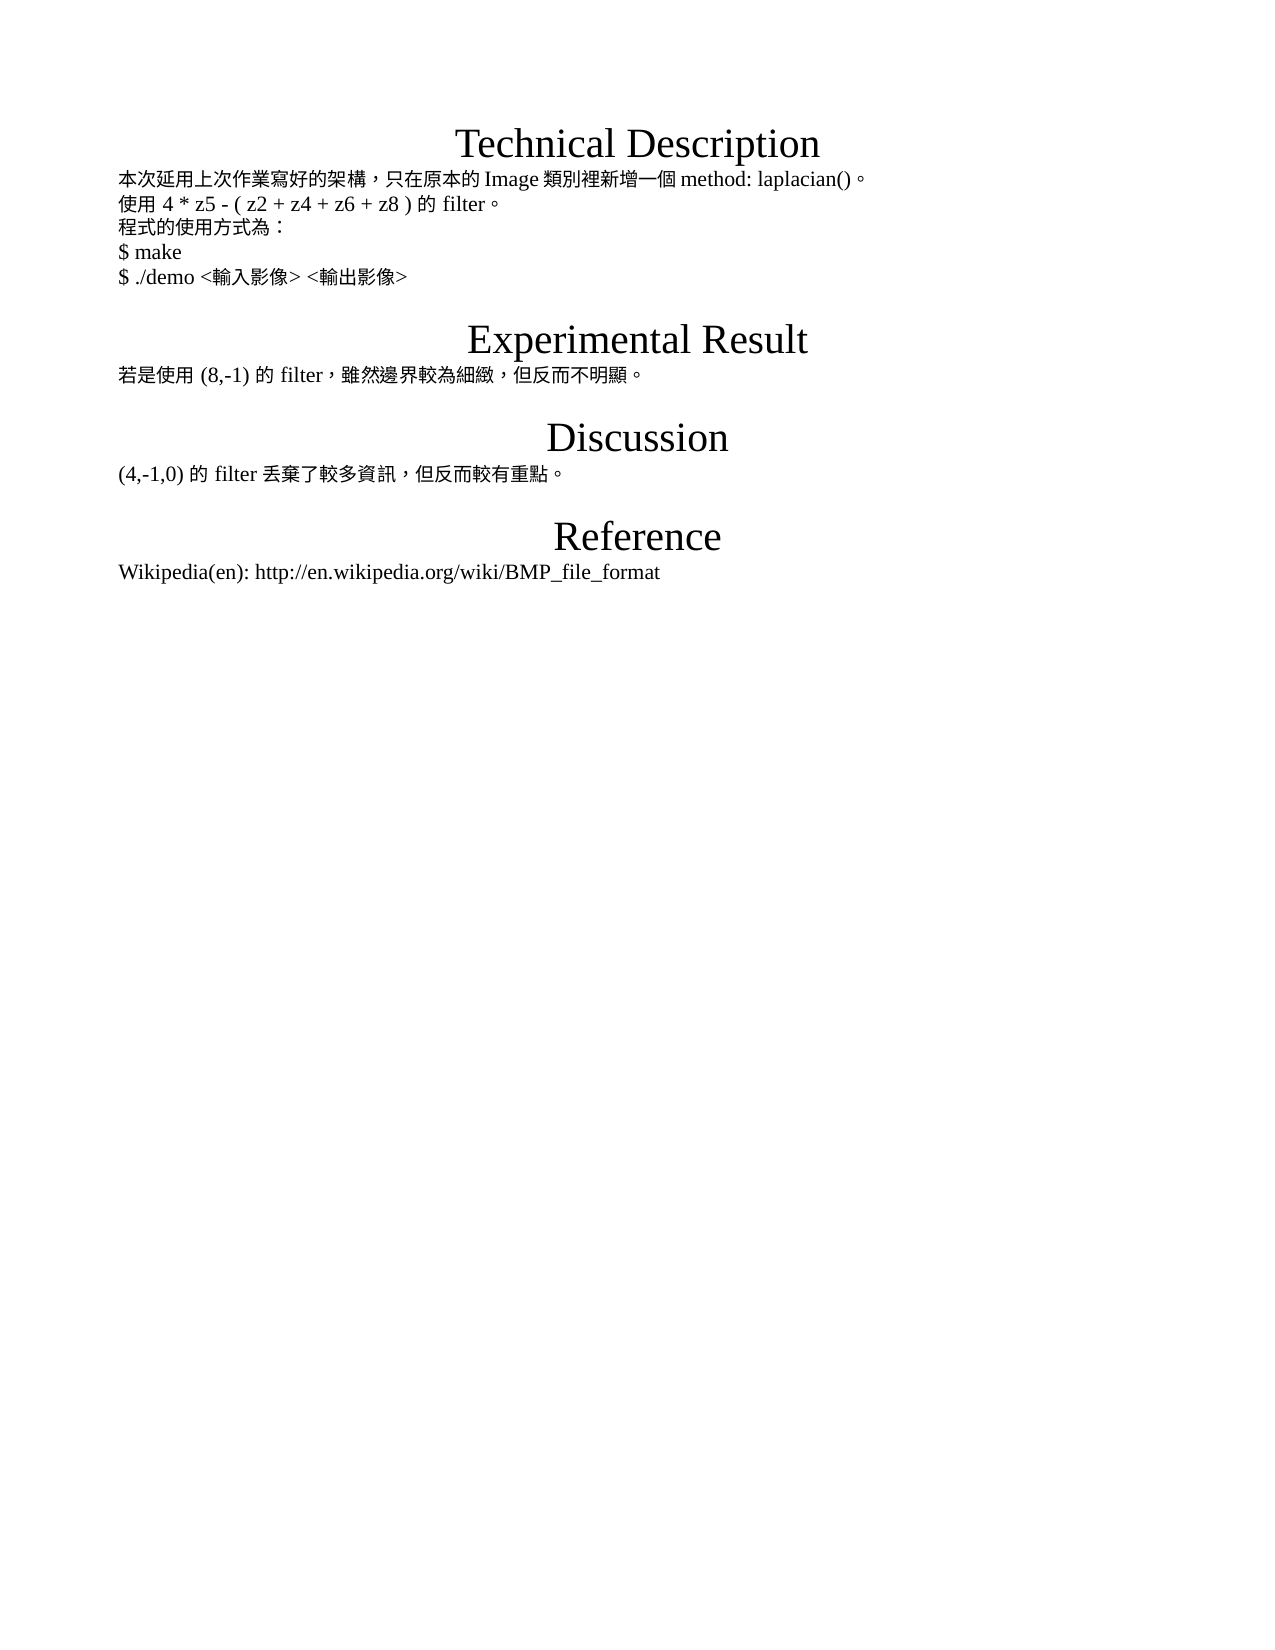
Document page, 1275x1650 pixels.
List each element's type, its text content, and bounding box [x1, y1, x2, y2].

text Technical Description [118, 118, 1157, 166]
text $ make [118, 239, 1157, 264]
text 本次延用上次作業寫好的架構，只在原本的Image類別裡新增一個method: laplacian()。 [118, 166, 1157, 191]
text 若是使用 (8,-1) 的 filter，雖然邊界較為細緻，但反而不明顯。 [118, 362, 1157, 387]
text Reference [118, 511, 1157, 559]
text 程式的使用方式為： [118, 216, 1157, 239]
text $ ./demo <輸入影像> <輸出影像> [118, 264, 1157, 289]
text Discussion [118, 413, 1157, 461]
text Experimental Result [118, 314, 1157, 362]
text 使用 4 * z5 - ( z2 + z4 + z6 + z8 ) 的 filter。 [118, 191, 1157, 216]
text Wikipedia(en): http://en.wikipedia.org/wiki/BMP_file_format [118, 559, 1157, 584]
text (4,-1,0) 的 filter 丢棄了較多資訊，但反而較有重點。 [118, 461, 1157, 486]
